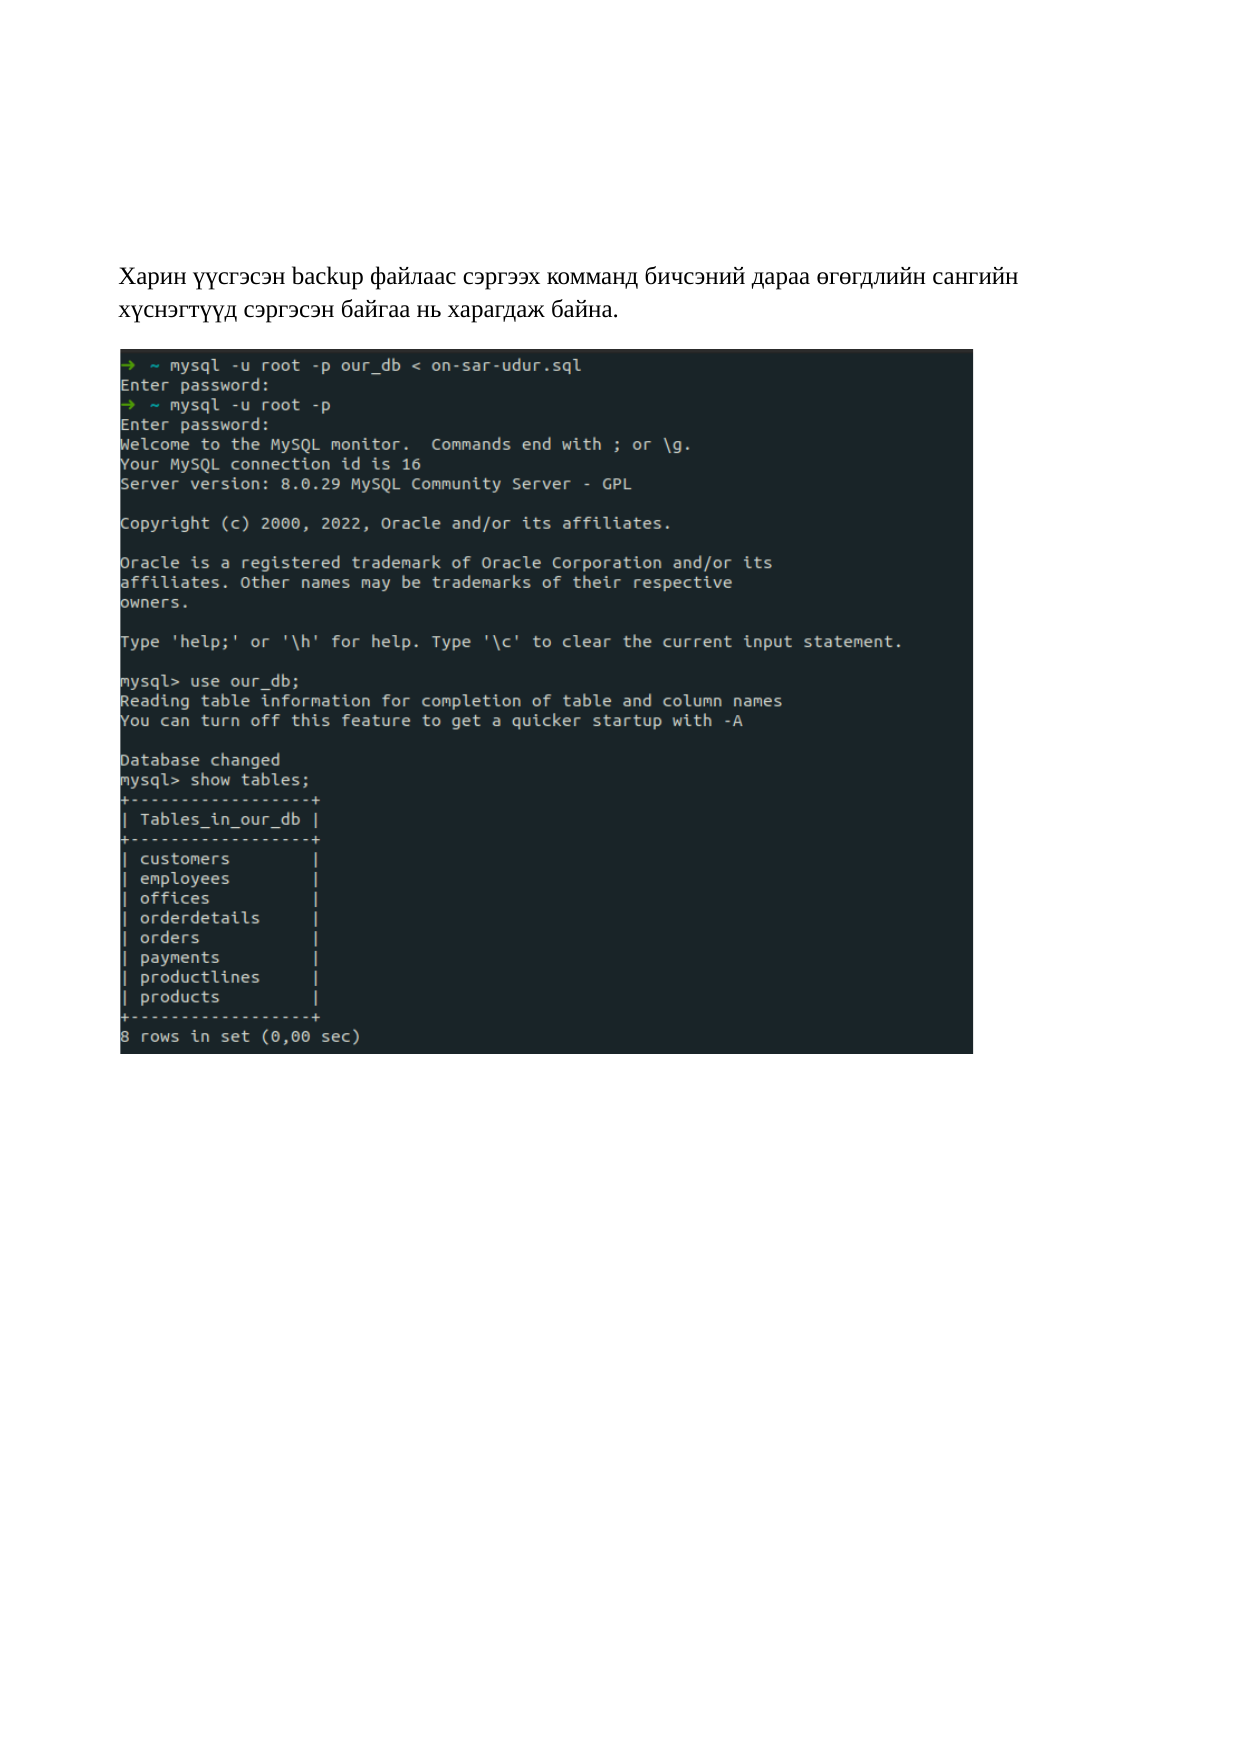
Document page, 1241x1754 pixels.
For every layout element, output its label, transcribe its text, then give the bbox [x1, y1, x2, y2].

text Харин үүсгэсэн backup файлаас сэргээх комманд бичсэний дараа өгөгдлийн сангийн хүснэгтүүд сэргэсэн байгаа нь харагдаж байна. [118, 261, 1122, 323]
picture [120, 349, 974, 1054]
